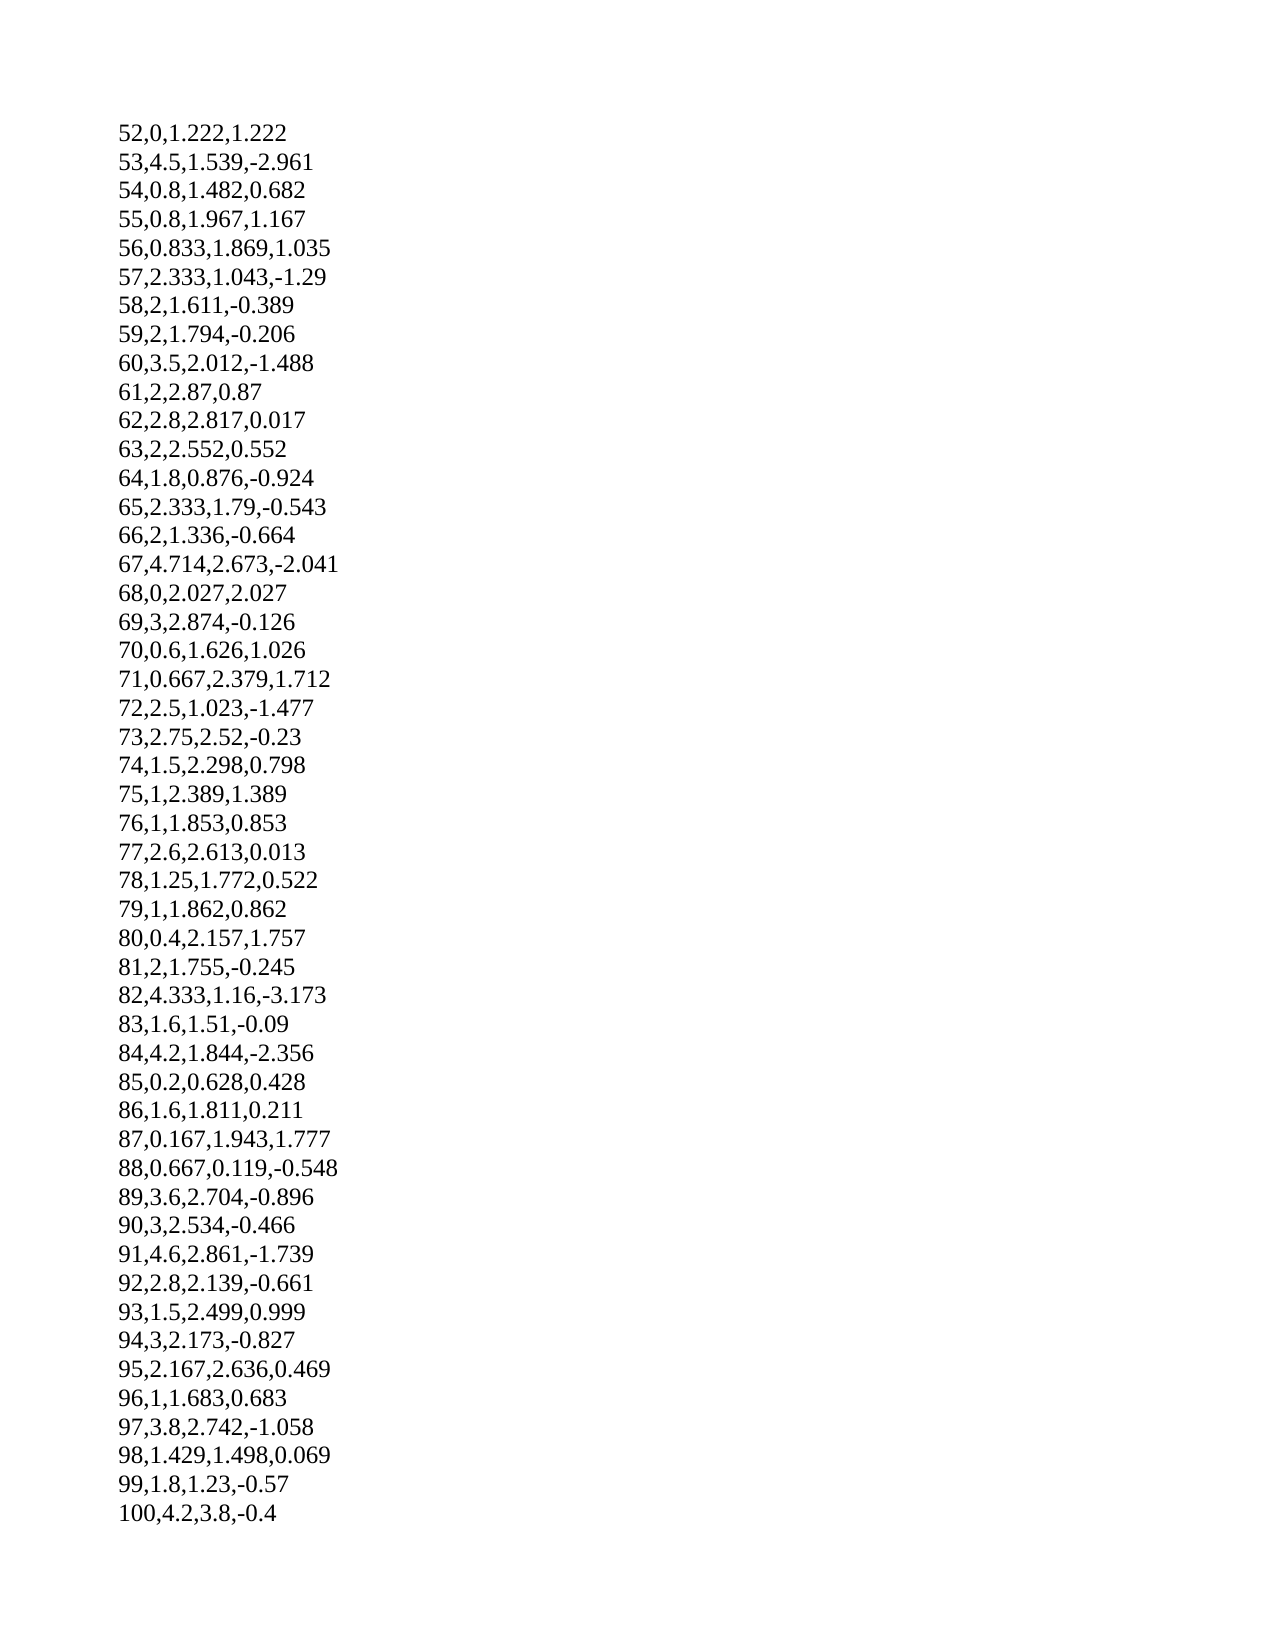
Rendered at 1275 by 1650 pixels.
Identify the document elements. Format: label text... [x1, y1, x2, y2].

text 56,0.833,1.869,1.035 [118, 233, 1157, 262]
text 62,2.8,2.817,0.017 [118, 406, 1157, 434]
text 59,2,1.794,-0.206 [118, 319, 1157, 348]
text 64,1.8,0.876,-0.924 [118, 463, 1157, 492]
text 81,2,1.755,-0.245 [118, 952, 1157, 981]
text 63,2,2.552,0.552 [118, 434, 1157, 463]
text 80,0.4,2.157,1.757 [118, 923, 1157, 952]
text 75,1,2.389,1.389 [118, 779, 1157, 808]
text 82,4.333,1.16,-3.173 [118, 981, 1157, 1009]
text 87,0.167,1.943,1.777 [118, 1124, 1157, 1153]
text 58,2,1.611,-0.389 [118, 291, 1157, 319]
text 71,0.667,2.379,1.712 [118, 664, 1157, 693]
text 73,2.75,2.52,-0.23 [118, 722, 1157, 751]
text 92,2.8,2.139,-0.661 [118, 1268, 1157, 1297]
text 88,0.667,0.119,-0.548 [118, 1153, 1157, 1182]
text 83,1.6,1.51,-0.09 [118, 1009, 1157, 1038]
text 97,3.8,2.742,-1.058 [118, 1412, 1157, 1441]
text 96,1,1.683,0.683 [118, 1383, 1157, 1412]
text 91,4.6,2.861,-1.739 [118, 1239, 1157, 1268]
text 74,1.5,2.298,0.798 [118, 751, 1157, 779]
text 70,0.6,1.626,1.026 [118, 636, 1157, 664]
text 69,3,2.874,-0.126 [118, 607, 1157, 636]
text 86,1.6,1.811,0.211 [118, 1096, 1157, 1124]
text 95,2.167,2.636,0.469 [118, 1354, 1157, 1383]
text 60,3.5,2.012,-1.488 [118, 348, 1157, 377]
text 89,3.6,2.704,-0.896 [118, 1182, 1157, 1211]
text 77,2.6,2.613,0.013 [118, 837, 1157, 866]
text 61,2,2.87,0.87 [118, 377, 1157, 406]
text 57,2.333,1.043,-1.29 [118, 262, 1157, 291]
text 84,4.2,1.844,-2.356 [118, 1038, 1157, 1067]
text 76,1,1.853,0.853 [118, 808, 1157, 837]
text 65,2.333,1.79,-0.543 [118, 492, 1157, 521]
text 99,1.8,1.23,-0.57 [118, 1469, 1157, 1498]
text 53,4.5,1.539,-2.961 [118, 147, 1157, 176]
text 67,4.714,2.673,-2.041 [118, 549, 1157, 578]
text 52,0,1.222,1.222 [118, 118, 1157, 147]
text 100,4.2,3.8,-0.4 [118, 1498, 1157, 1527]
text 66,2,1.336,-0.664 [118, 521, 1157, 549]
text 93,1.5,2.499,0.999 [118, 1297, 1157, 1326]
text 79,1,1.862,0.862 [118, 894, 1157, 923]
text 55,0.8,1.967,1.167 [118, 204, 1157, 233]
text 78,1.25,1.772,0.522 [118, 866, 1157, 894]
text 90,3,2.534,-0.466 [118, 1211, 1157, 1239]
text 98,1.429,1.498,0.069 [118, 1441, 1157, 1469]
text 94,3,2.173,-0.827 [118, 1326, 1157, 1354]
text 85,0.2,0.628,0.428 [118, 1067, 1157, 1096]
text 54,0.8,1.482,0.682 [118, 176, 1157, 204]
text 68,0,2.027,2.027 [118, 578, 1157, 607]
text 72,2.5,1.023,-1.477 [118, 693, 1157, 722]
